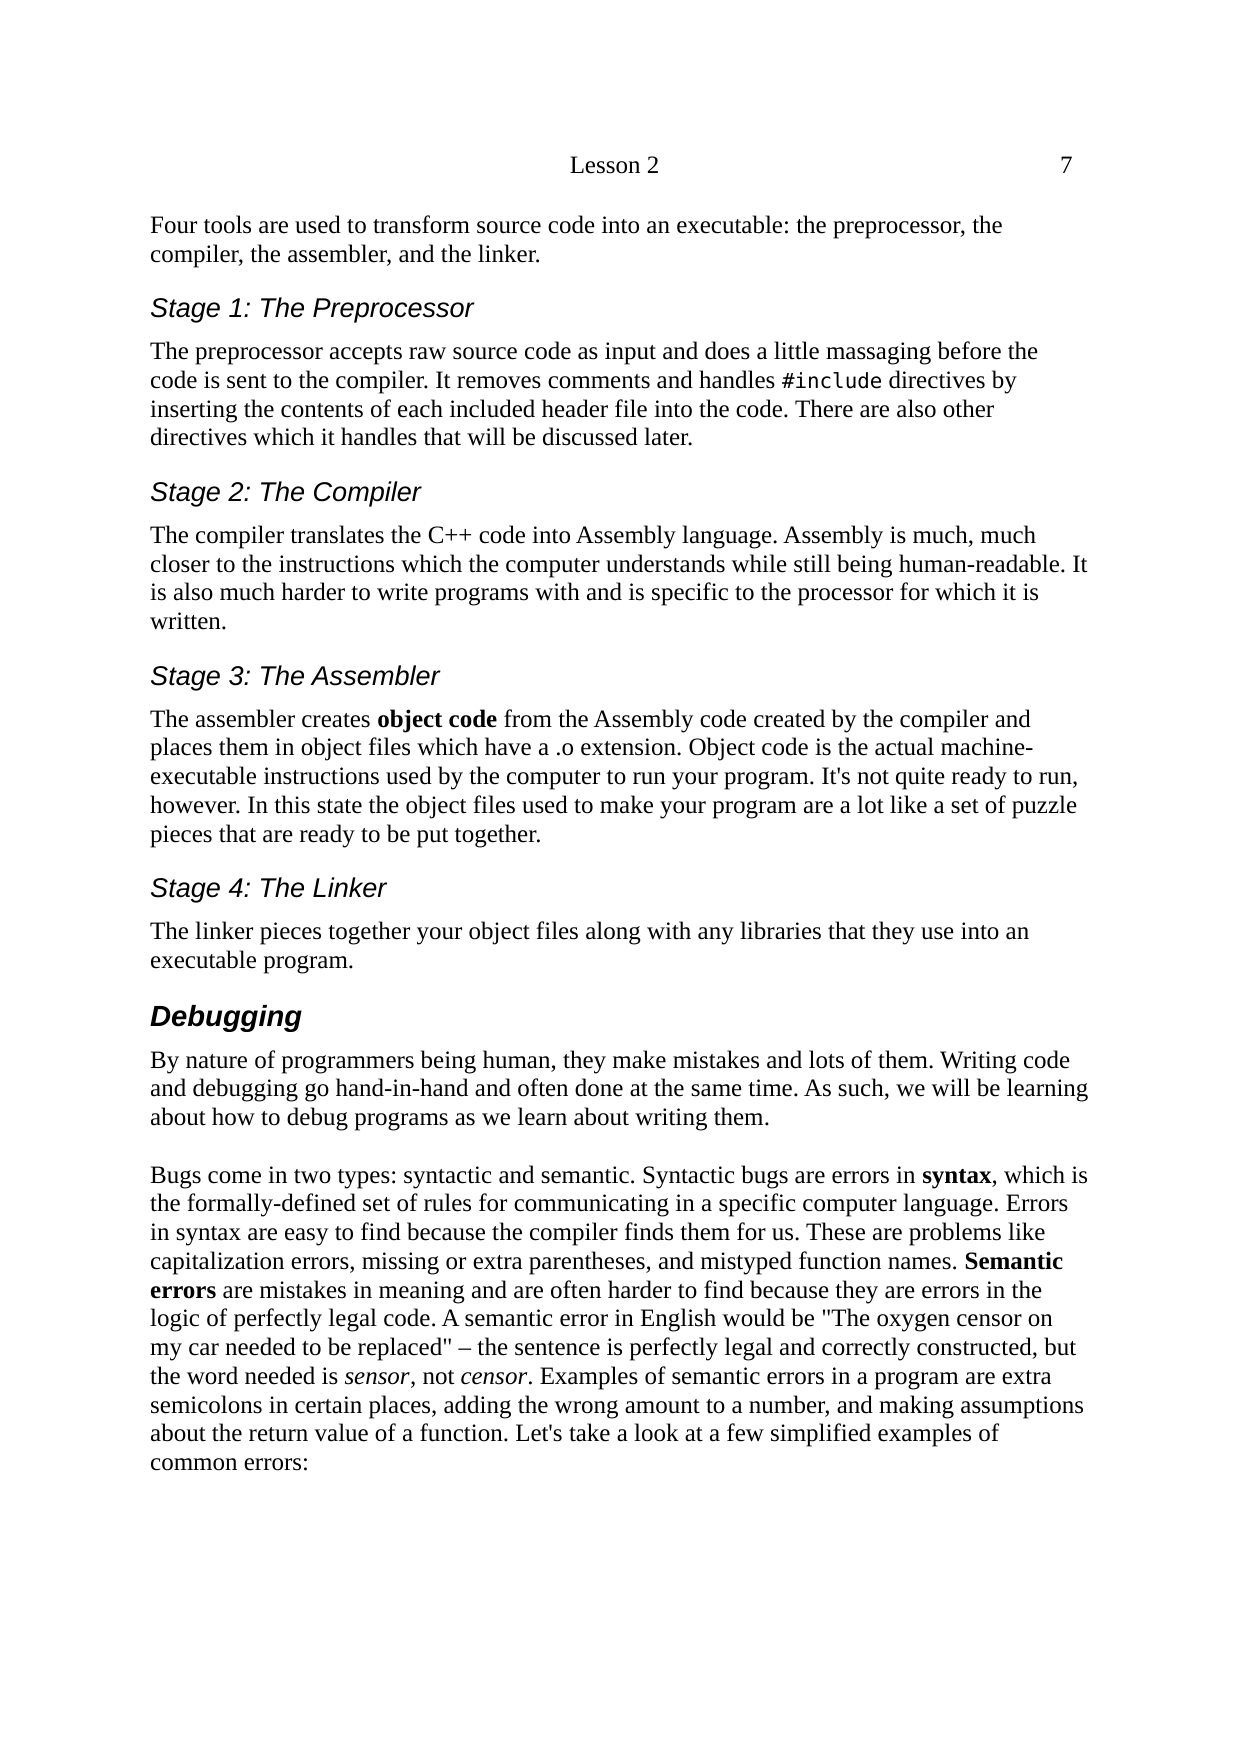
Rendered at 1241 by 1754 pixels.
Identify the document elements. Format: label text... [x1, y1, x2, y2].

text Four tools are used to transform source code into an executable: the preprocessor, the compiler, the assembler, and the linker. [150, 210, 1091, 267]
subtitle Stage 3: The Assembler [150, 660, 1091, 691]
text The preprocessor accepts raw source code as input and does a little massaging before the code is sent to the compiler. It removes comments and handles #include directives by inserting the contents of each included header file into the code. There are also other directives which it handles that will be discussed later. [150, 336, 1091, 451]
subtitle Debugging [150, 999, 1091, 1032]
text Bugs come in two types: syntactic and semantic. Syntactic bugs are errors in syntax, which is the formally-defined set of rules for communicating in a specific computer language. Errors in syntax are easy to find because the compiler finds them for us. These are problems like capitalization errors, missing or extra parentheses, and mistyped function names. Semantic errors are mistakes in meaning and are often harder to find because they are errors in the logic of perfectly legal code. A semantic error in English would be "The oxygen censor on my car needed to be replaced" – the sentence is perfectly legal and correctly constructed, but the word needed is sensor, not censor. Examples of semantic errors in a program are extra semicolons in certain places, adding the wrong amount to a number, and making assumptions about the return value of a function. Let's take a look at a few simplified examples of common errors: [150, 1160, 1091, 1476]
subtitle Stage 2: The Compiler [150, 476, 1091, 507]
text The assembler creates object code from the Assembly code created by the compiler and places them in object files which have a .o extension. Object code is the actual machine-executable instructions used by the computer to run your program. It's not quite ready to run, however. In this state the object files used to make your program are a lot like a set of puzzle pieces that are ready to be put together. [150, 704, 1091, 847]
subtitle Stage 1: The Preprocessor [150, 292, 1091, 324]
text The linker pieces together your object files along with any libraries that they use into an executable program. [150, 916, 1091, 974]
text By nature of programmers being human, they make mistakes and lots of them. Writing code and debugging go hand-in-hand and often done at the same time. As such, we will be learning about how to debug programs as we learn about writing them. [150, 1045, 1091, 1131]
subtitle Stage 4: The Linker [150, 872, 1091, 904]
text The compiler translates the C++ code into Assembly language. Assembly is much, much closer to the instructions which the computer understands while still being human-readable. It is also much harder to write programs with and is specific to the processor for which it is written. [150, 520, 1091, 635]
